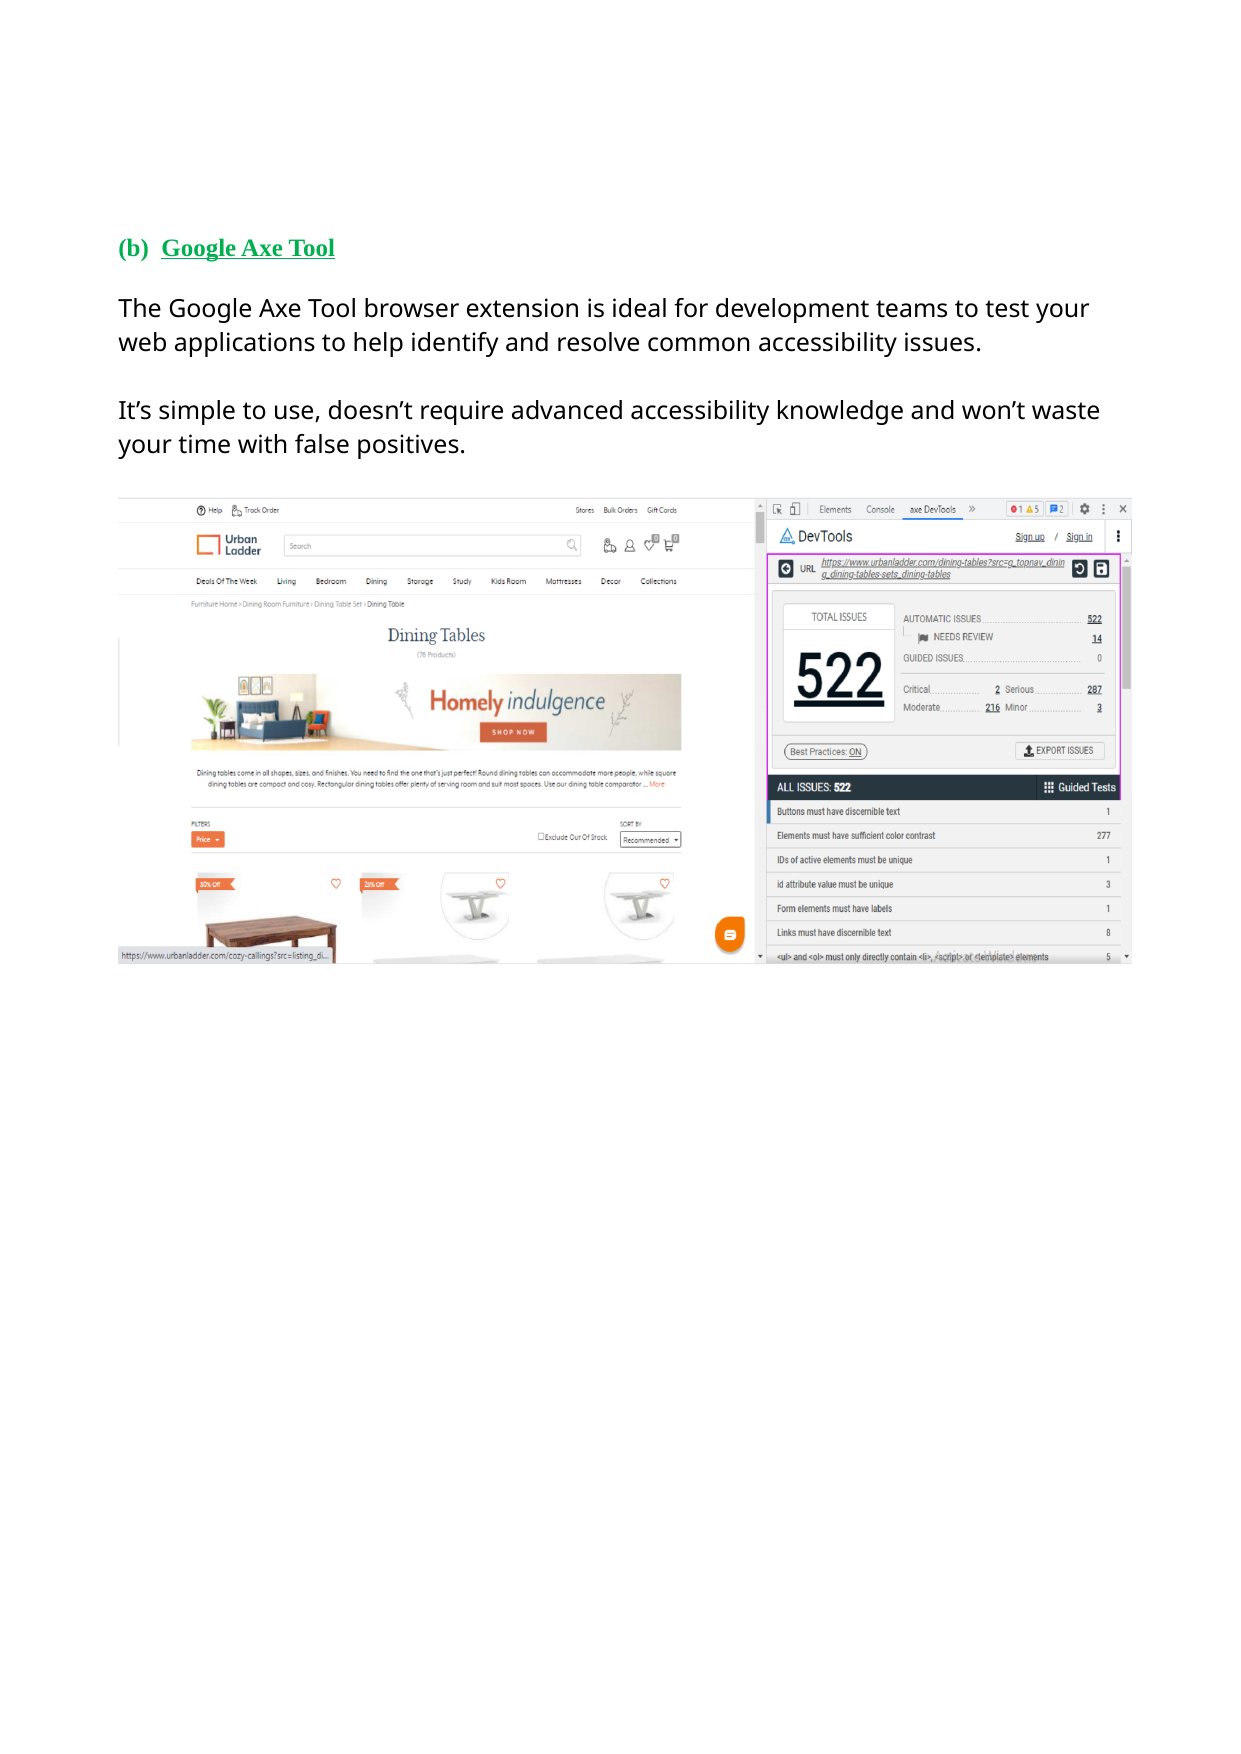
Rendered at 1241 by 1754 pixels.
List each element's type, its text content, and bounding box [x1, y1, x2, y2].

text It’s simple to use, doesn’t require advanced accessibility knowledge and won’t waste your time with false positives. [118, 393, 1122, 461]
text The Google Axe Tool browser extension is ideal for development teams to test your web applications to help identify and resolve common accessibility issues. [118, 291, 1122, 359]
text (b) Google Axe Tool [118, 233, 1122, 262]
